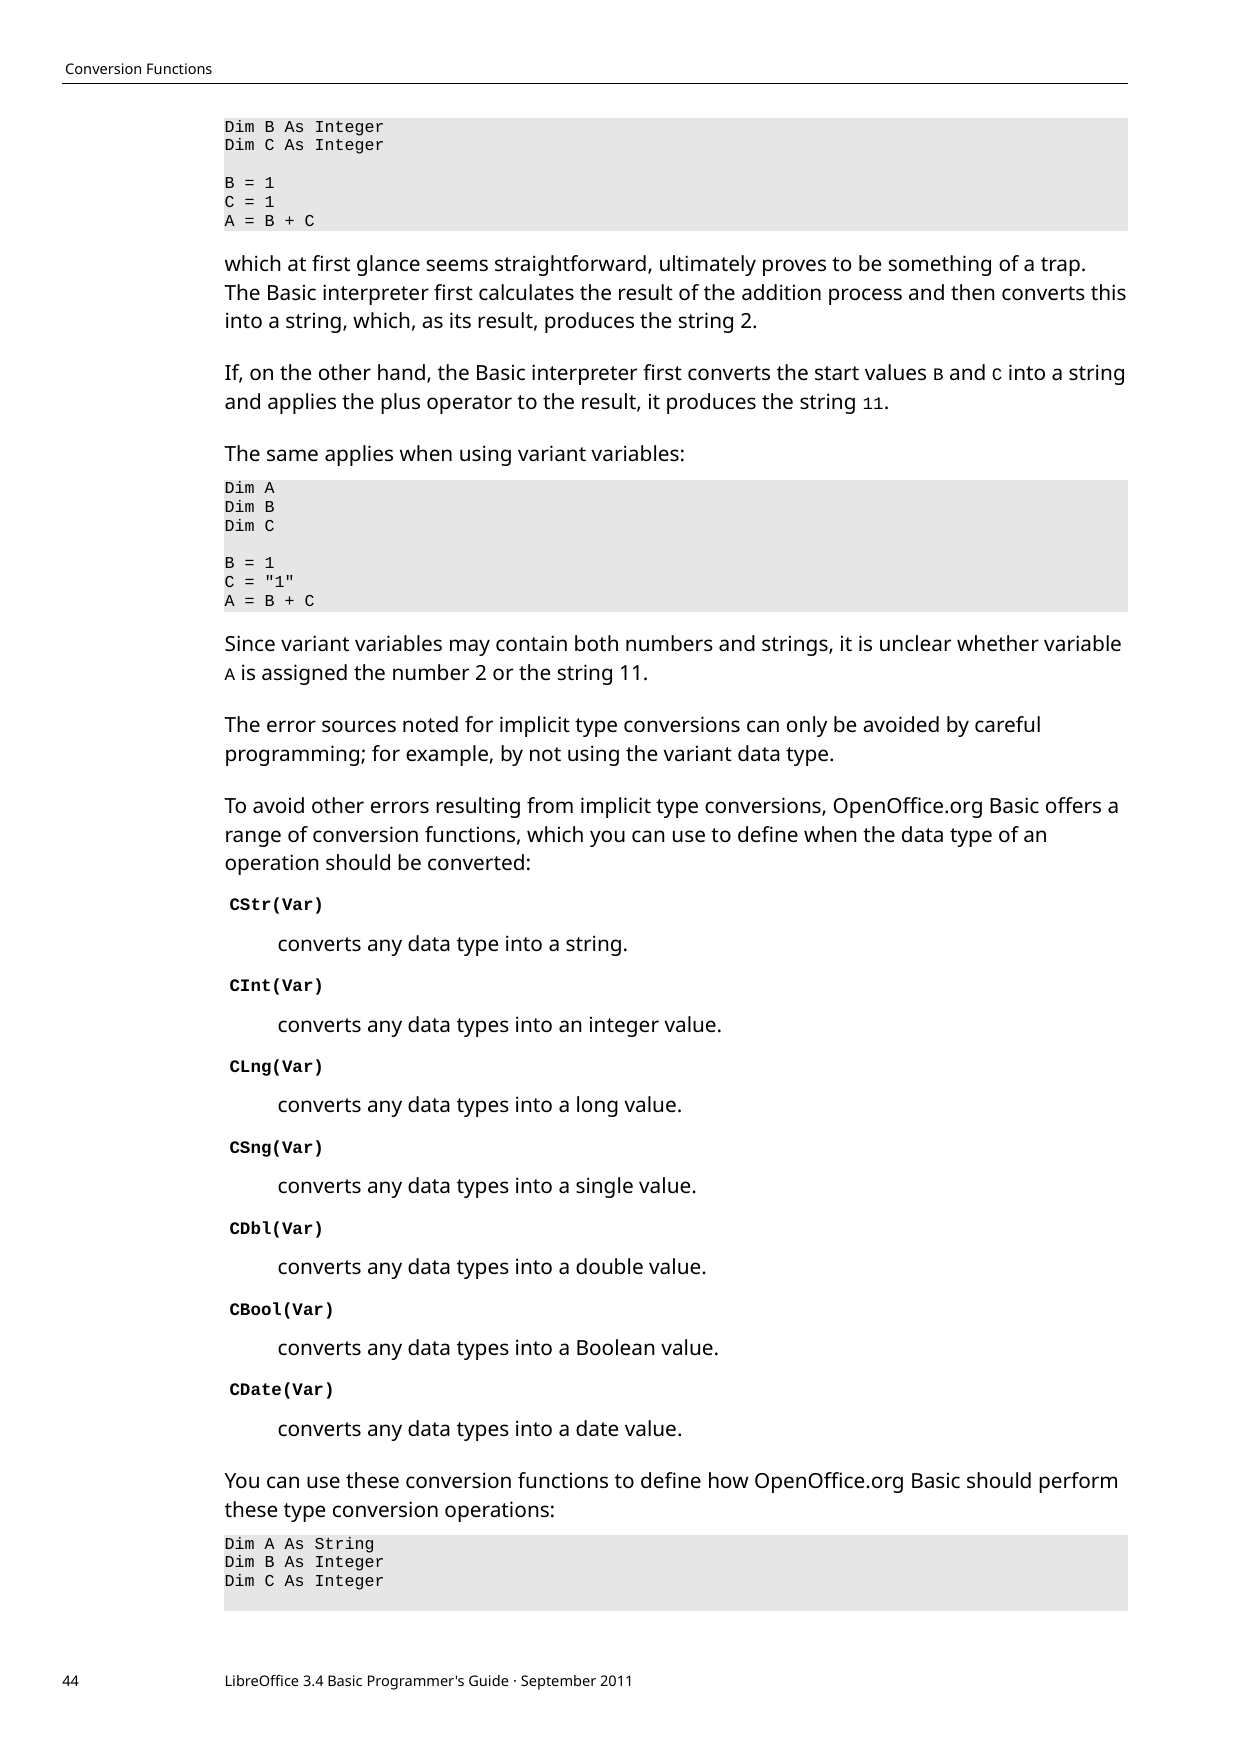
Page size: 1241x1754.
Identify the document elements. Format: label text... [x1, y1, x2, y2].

list CStr(Var) [224, 888, 1128, 917]
text If, on the other hand, the Basic interpreter first converts the start values B and C into a string and applies the plus operator to the result, it produces the string 11. [224, 358, 1128, 415]
list converts any data types into a long value. [272, 1091, 1128, 1119]
text Since variant variables may contain both numbers and strings, it is unclear whether variable A is assigned the number 2 or the string 11. [224, 629, 1128, 686]
list CLng(Var) [224, 1050, 1128, 1079]
text The same applies when using variant variables: [224, 439, 1128, 468]
text The error sources noted for implicit type conversions can only be avoided by careful programming; for example, by not using the variant data type. [224, 710, 1128, 767]
list converts any data types into a Boolean value. [272, 1333, 1128, 1362]
list CDate(Var) [224, 1373, 1128, 1402]
list CInt(Var) [224, 969, 1128, 998]
text Dim B As Integer Dim C As Integer B = 1 C = 1 A = B + C [224, 118, 1128, 231]
text Dim A As String Dim B As Integer Dim C As Integer [224, 1535, 1128, 1611]
text You can use these conversion functions to define how OpenOffice.org Basic should perform these type conversion operations: [224, 1466, 1128, 1523]
list converts any data types into an integer value. [272, 1010, 1128, 1038]
list converts any data types into a double value. [272, 1252, 1128, 1281]
list CDbl(Var) [224, 1212, 1128, 1240]
text To avoid other errors resulting from implicit type conversions, OpenOffice.org Basic offers a range of conversion functions, which you can use to define when the data type of an operation should be converted: [224, 791, 1128, 877]
list converts any data type into a string. [272, 929, 1128, 957]
list converts any data types into a date value. [272, 1414, 1128, 1442]
list converts any data types into a single value. [272, 1171, 1128, 1200]
text Dim A Dim B Dim C B = 1 C = "1" A = B + C [224, 480, 1128, 612]
list CSng(Var) [224, 1131, 1128, 1159]
text which at first glance seems straightforward, ultimately proves to be something of a trap. The Basic interpreter first calculates the result of the addition process and then converts this into a string, which, as its result, produces the string 2. [224, 249, 1128, 334]
list CBool(Var) [224, 1293, 1128, 1321]
